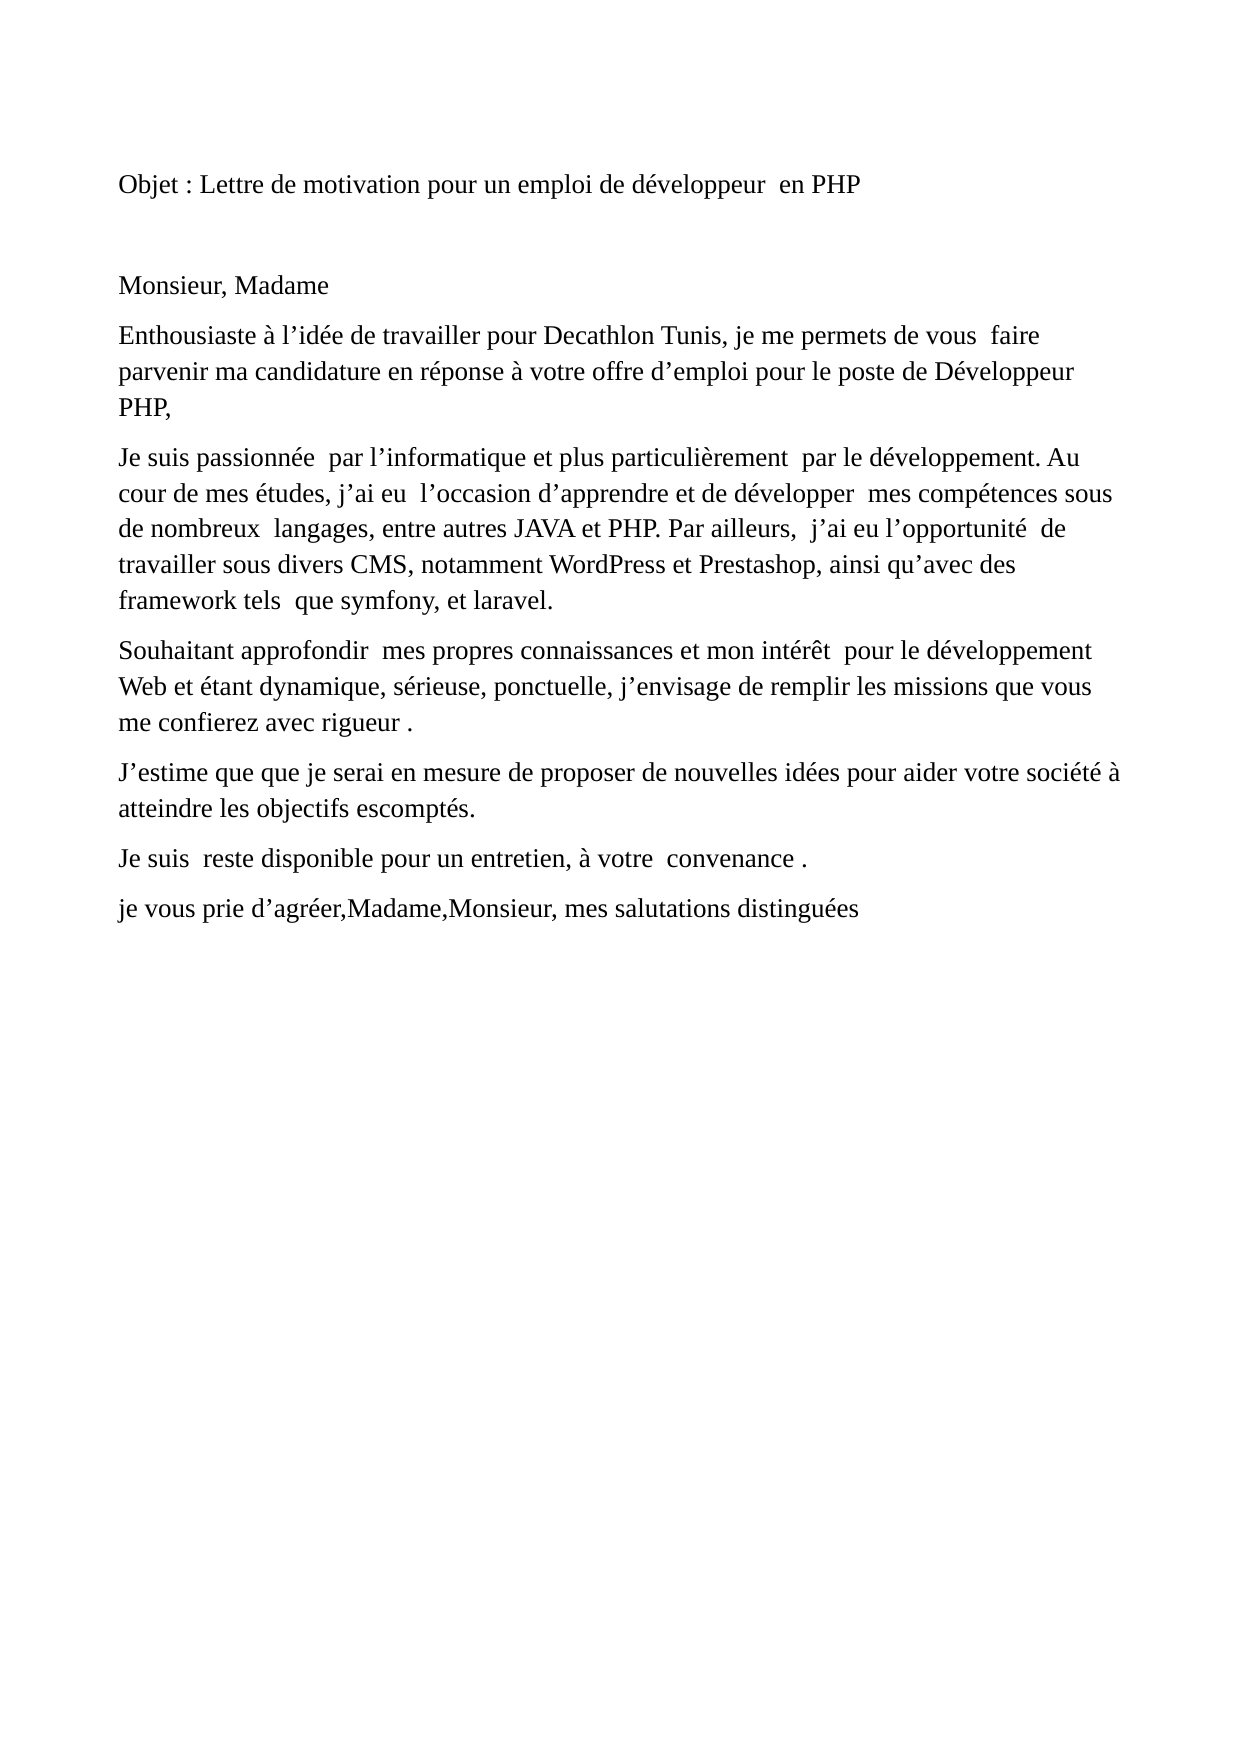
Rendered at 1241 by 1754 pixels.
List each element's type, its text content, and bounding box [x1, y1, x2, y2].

text Souhaitant approfondir mes propres connaissances et mon intérêt pour le développement Web et étant dynamique, sérieuse, ponctuelle, j’envisage de remplir les missions que vous me confierez avec rigueur . [118, 634, 1122, 737]
text Enthousiaste à l’idée de travailler pour Decathlon Tunis, je me permets de vous faire parvenir ma candidature en réponse à votre offre d’emploi pour le poste de Développeur PHP, [118, 319, 1122, 422]
text Monsieur, Madame [118, 269, 1122, 300]
text je vous prie d’agréer,Madame,Monsieur, mes salutations distinguées [118, 892, 1122, 924]
text Je suis passionnée par l’informatique et plus particulièrement par le développement. Au cour de mes études, j’ai eu l’occasion d’apprendre et de développer mes compétences sous de nombreux langages, entre autres JAVA et PHP. Par ailleurs, j’ai eu l’opportunité de travailler sous divers CMS, notamment WordPress et Prestashop, ainsi qu’avec des framework tels que symfony, et laravel. [118, 441, 1122, 615]
text Je suis reste disponible pour un entretien, à votre convenance . [118, 842, 1122, 873]
text J’estime que que je serai en mesure de proposer de nouvelles idées pour aider votre société à atteindre les objectifs escomptés. [118, 756, 1122, 823]
text Objet : Lettre de motivation pour un emploi de développeur en PHP [118, 168, 1122, 199]
